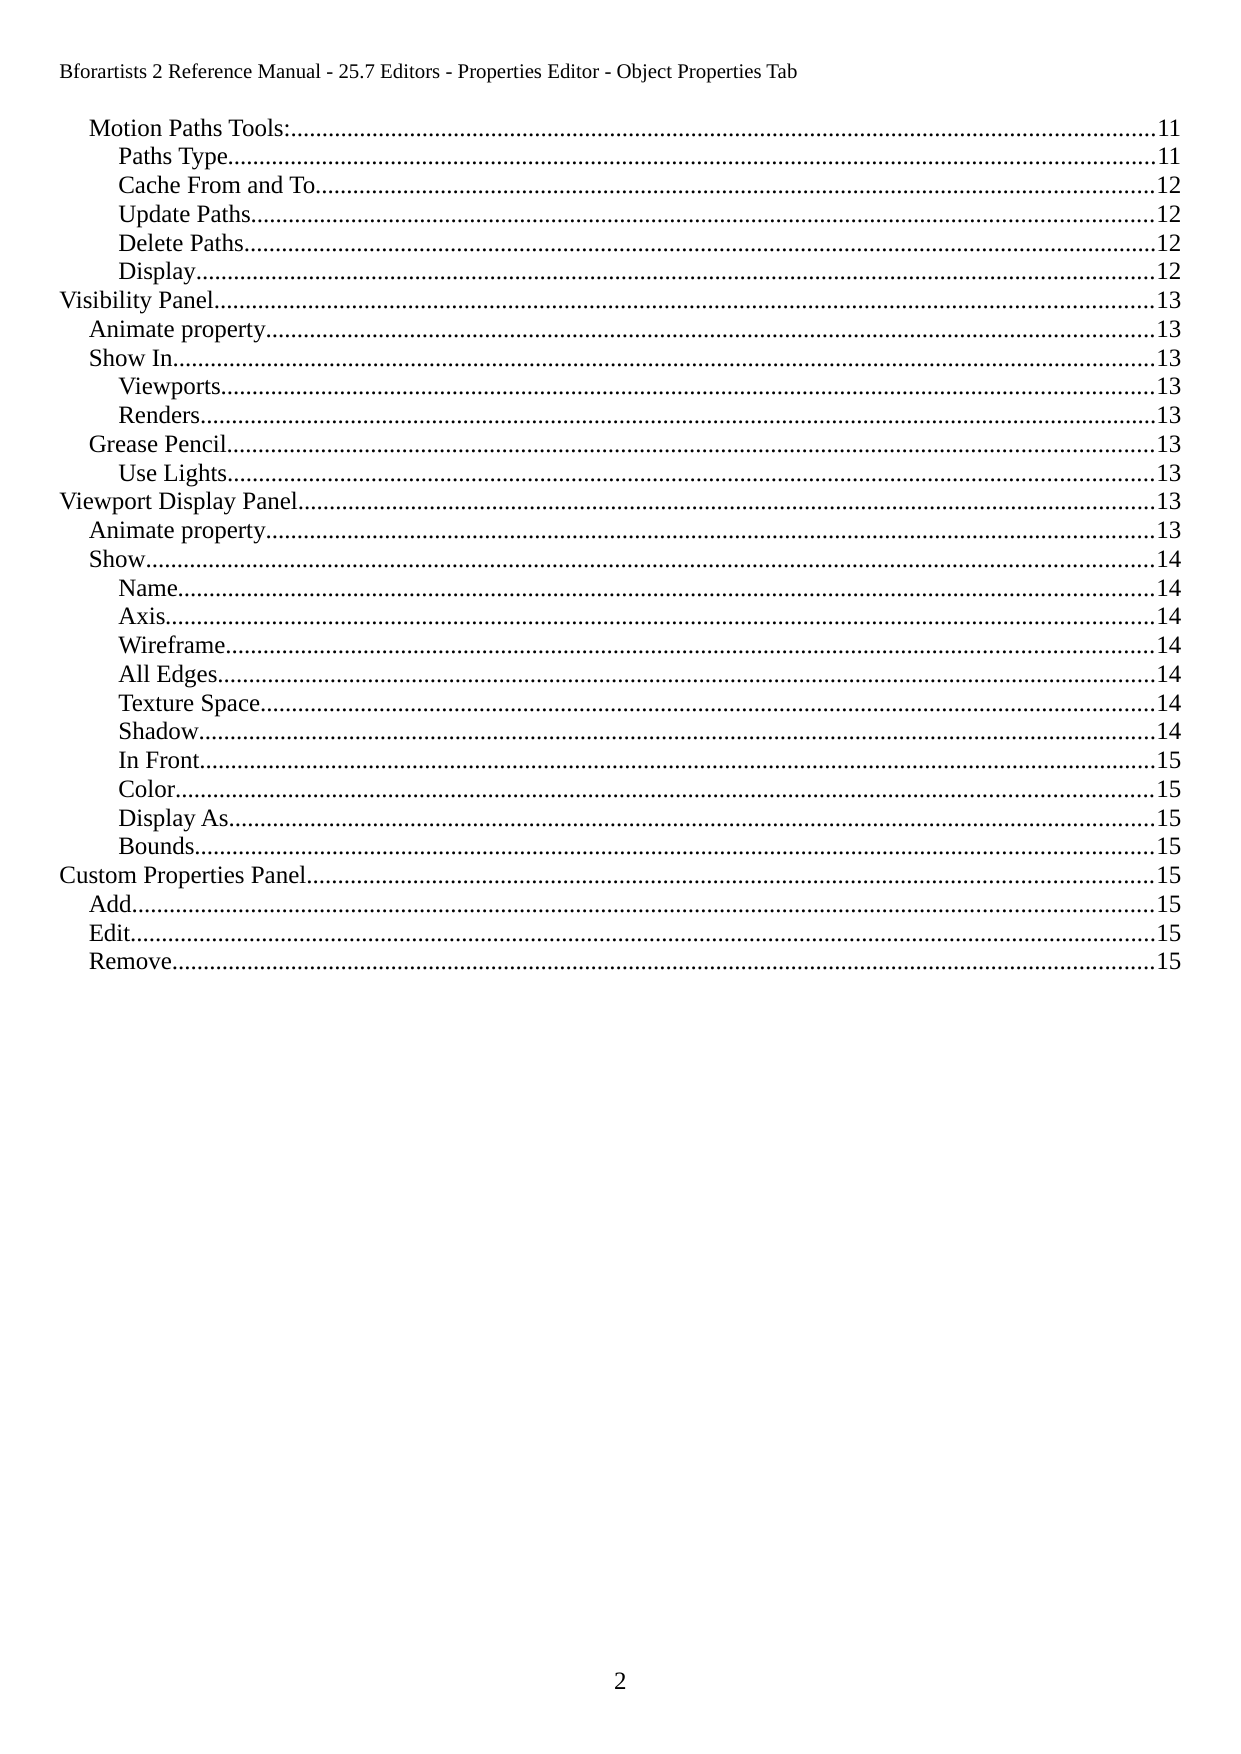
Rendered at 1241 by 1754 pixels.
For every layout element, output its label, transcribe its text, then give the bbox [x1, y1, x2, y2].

text Paths Type 11 [118, 141, 1181, 170]
text Show In 13 [88, 343, 1181, 371]
text Texture Space 14 [118, 688, 1181, 716]
text Remove 15 [88, 946, 1181, 975]
text Animate property 13 [88, 515, 1181, 544]
text Cache From and To 12 [118, 170, 1181, 199]
text Display 12 [118, 256, 1181, 285]
text Motion Paths Tools: 11 [88, 113, 1181, 141]
text Bounds 15 [118, 831, 1181, 860]
text Animate property 13 [88, 314, 1181, 343]
text Visibility Panel 13 [59, 285, 1181, 314]
text Color 15 [118, 774, 1181, 803]
text Use Lights 13 [118, 458, 1181, 486]
text Name 14 [118, 573, 1181, 601]
text Axis 14 [118, 601, 1181, 630]
text In Front 15 [118, 745, 1181, 774]
text Display As 15 [118, 803, 1181, 831]
text Custom Properties Panel 15 [59, 860, 1181, 889]
text Grease Pencil 13 [88, 429, 1181, 458]
text Wireframe 14 [118, 630, 1181, 659]
text Delete Paths 12 [118, 228, 1181, 256]
text Shadow 14 [118, 716, 1181, 745]
text Update Paths 12 [118, 199, 1181, 228]
text Show 14 [88, 544, 1181, 573]
text All Edges 14 [118, 659, 1181, 688]
text Renders 13 [118, 400, 1181, 429]
text Add 15 [88, 889, 1181, 918]
text Viewports 13 [118, 371, 1181, 400]
text Viewport Display Panel 13 [59, 486, 1181, 515]
text Edit 15 [88, 918, 1181, 946]
